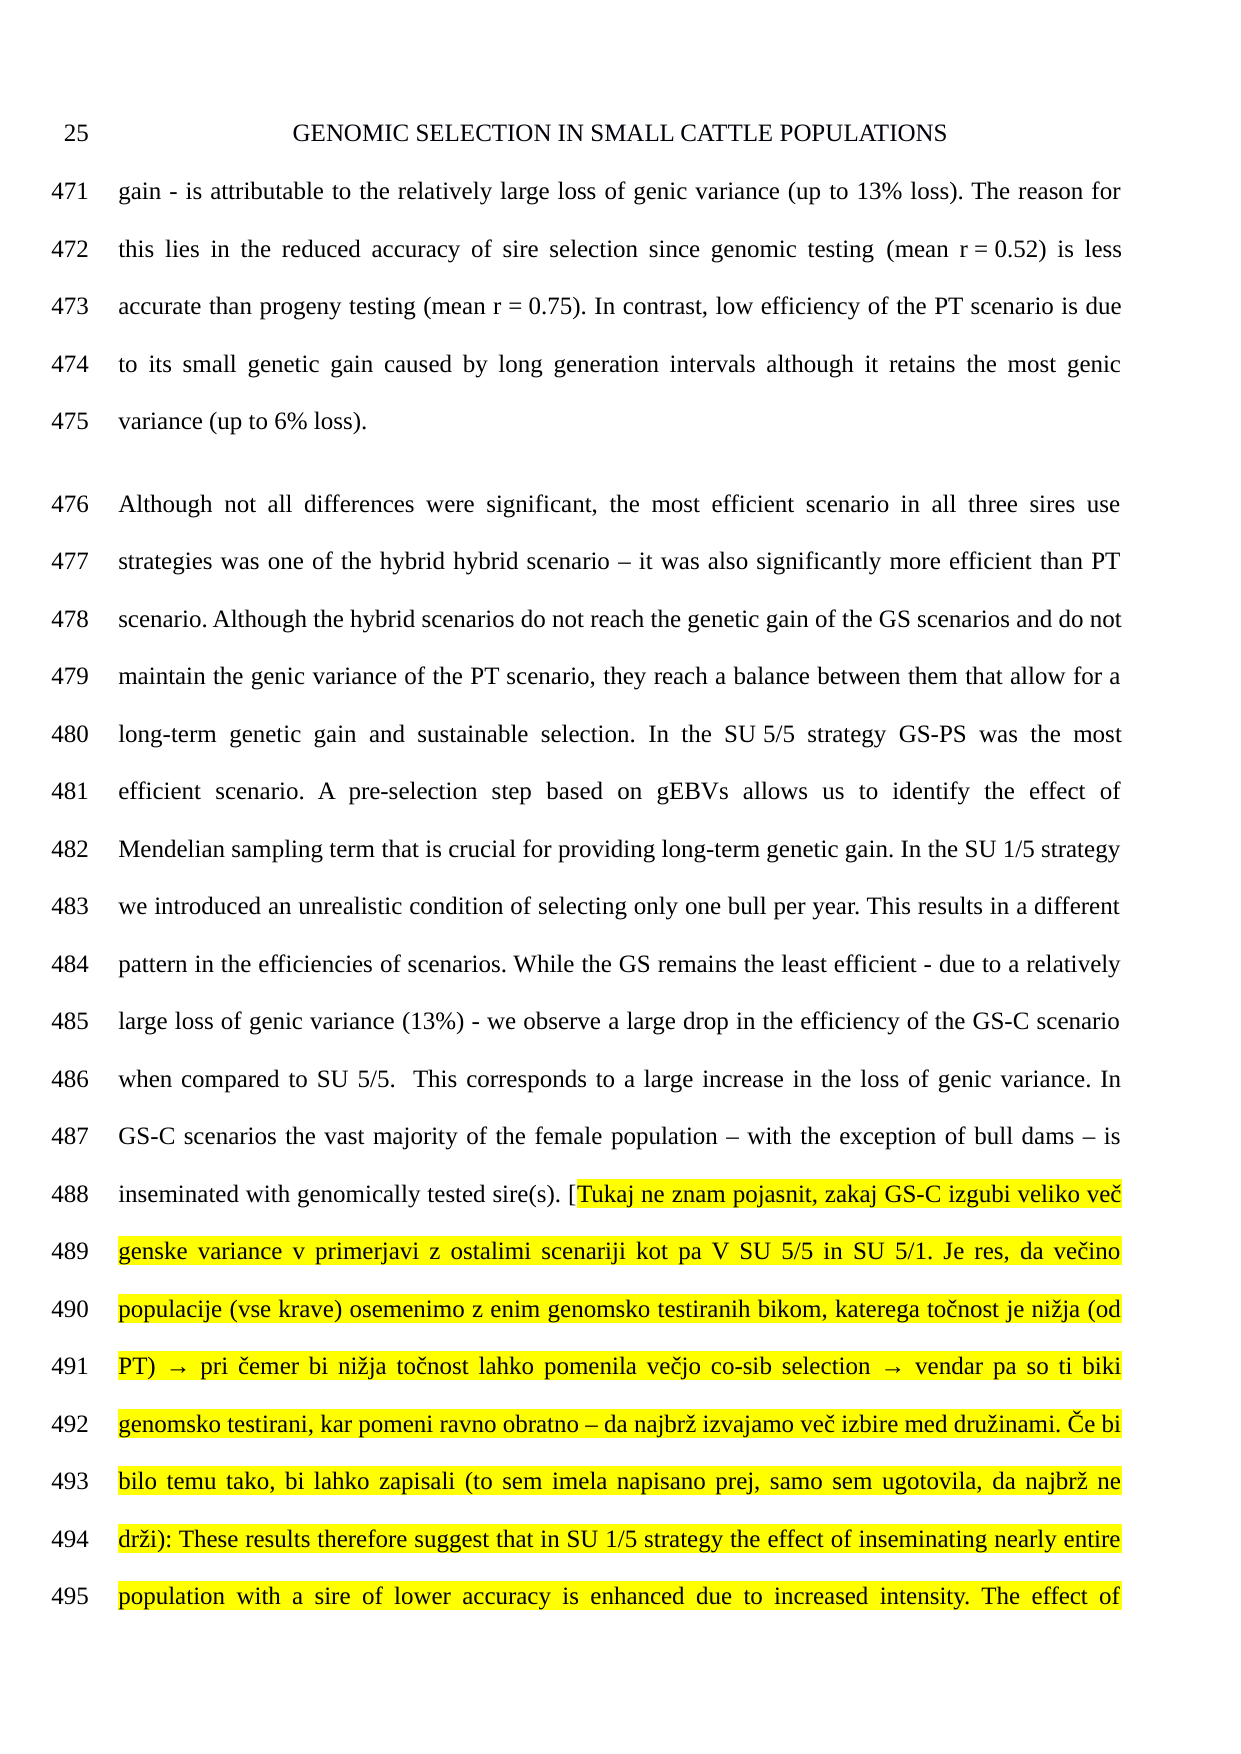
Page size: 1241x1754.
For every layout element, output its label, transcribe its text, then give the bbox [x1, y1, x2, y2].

text gain - is attributable to the relatively large loss of genic variance (up to 13% loss). The reason for this lies in the reduced accuracy of sire selection since genomic testing (mean r = 0.52) is less accurate than progeny testing (mean r = 0.75). In contrast, low efficiency of the PT scenario is due to its small genetic gain caused by long generation intervals although it retains the most genic variance (up to 6% loss). [118, 176, 1122, 435]
text Although not all differences were significant, the most efficient scenario in all three sires use strategies was one of the hybrid hybrid scenario – it was also significantly more efficient than PT scenario. Although the hybrid scenarios do not reach the genetic gain of the GS scenarios and do not maintain the genic variance of the PT scenario, they reach a balance between them that allow for a long-term genetic gain and sustainable selection. In the SU 5/5 strategy GS-PS was the most efficient scenario. A pre-selection step based on gEBVs allows us to identify the effect of Mendelian sampling term that is crucial for providing long-term genetic gain. In the SU 1/5 strategy we introduced an unrealistic condition of selecting only one bull per year. This results in a different pattern in the efficiencies of scenarios. While the GS remains the least efficient - due to a relatively large loss of genic variance (13%) - we observe a large drop in the efficiency of the GS-C scenario when compared to SU 5/5. This corresponds to a large increase in the loss of genic variance. In GS‑C scenarios the vast majority of the female population – with the exception of bull dams – is inseminated with genomically tested sire(s). [Tukaj ne znam pojasnit, zakaj GS-C izgubi veliko več genske variance v primerjavi z ostalimi scenariji kot pa V SU 5/5 in SU 5/1. Je res, da večino populacije (vse krave) osemenimo z enim genomsko testiranih bikom, katerega točnost je nižja (od PT) → pri čemer bi nižja točnost lahko pomenila večjo co-sib selection → vendar pa so ti biki genomsko testirani, kar pomeni ravno obratno – da najbrž izvajamo več izbire med družinami. Če bi bilo temu tako, bi lahko zapisali (to sem imela napisano prej, samo sem ugotovila, da najbrž ne drži): These results therefore suggest that in SU 1/5 strategy the effect of inseminating nearly entire population with a sire of lower accuracy is enhanced due to increased intensity. The effect of [118, 489, 1122, 1610]
